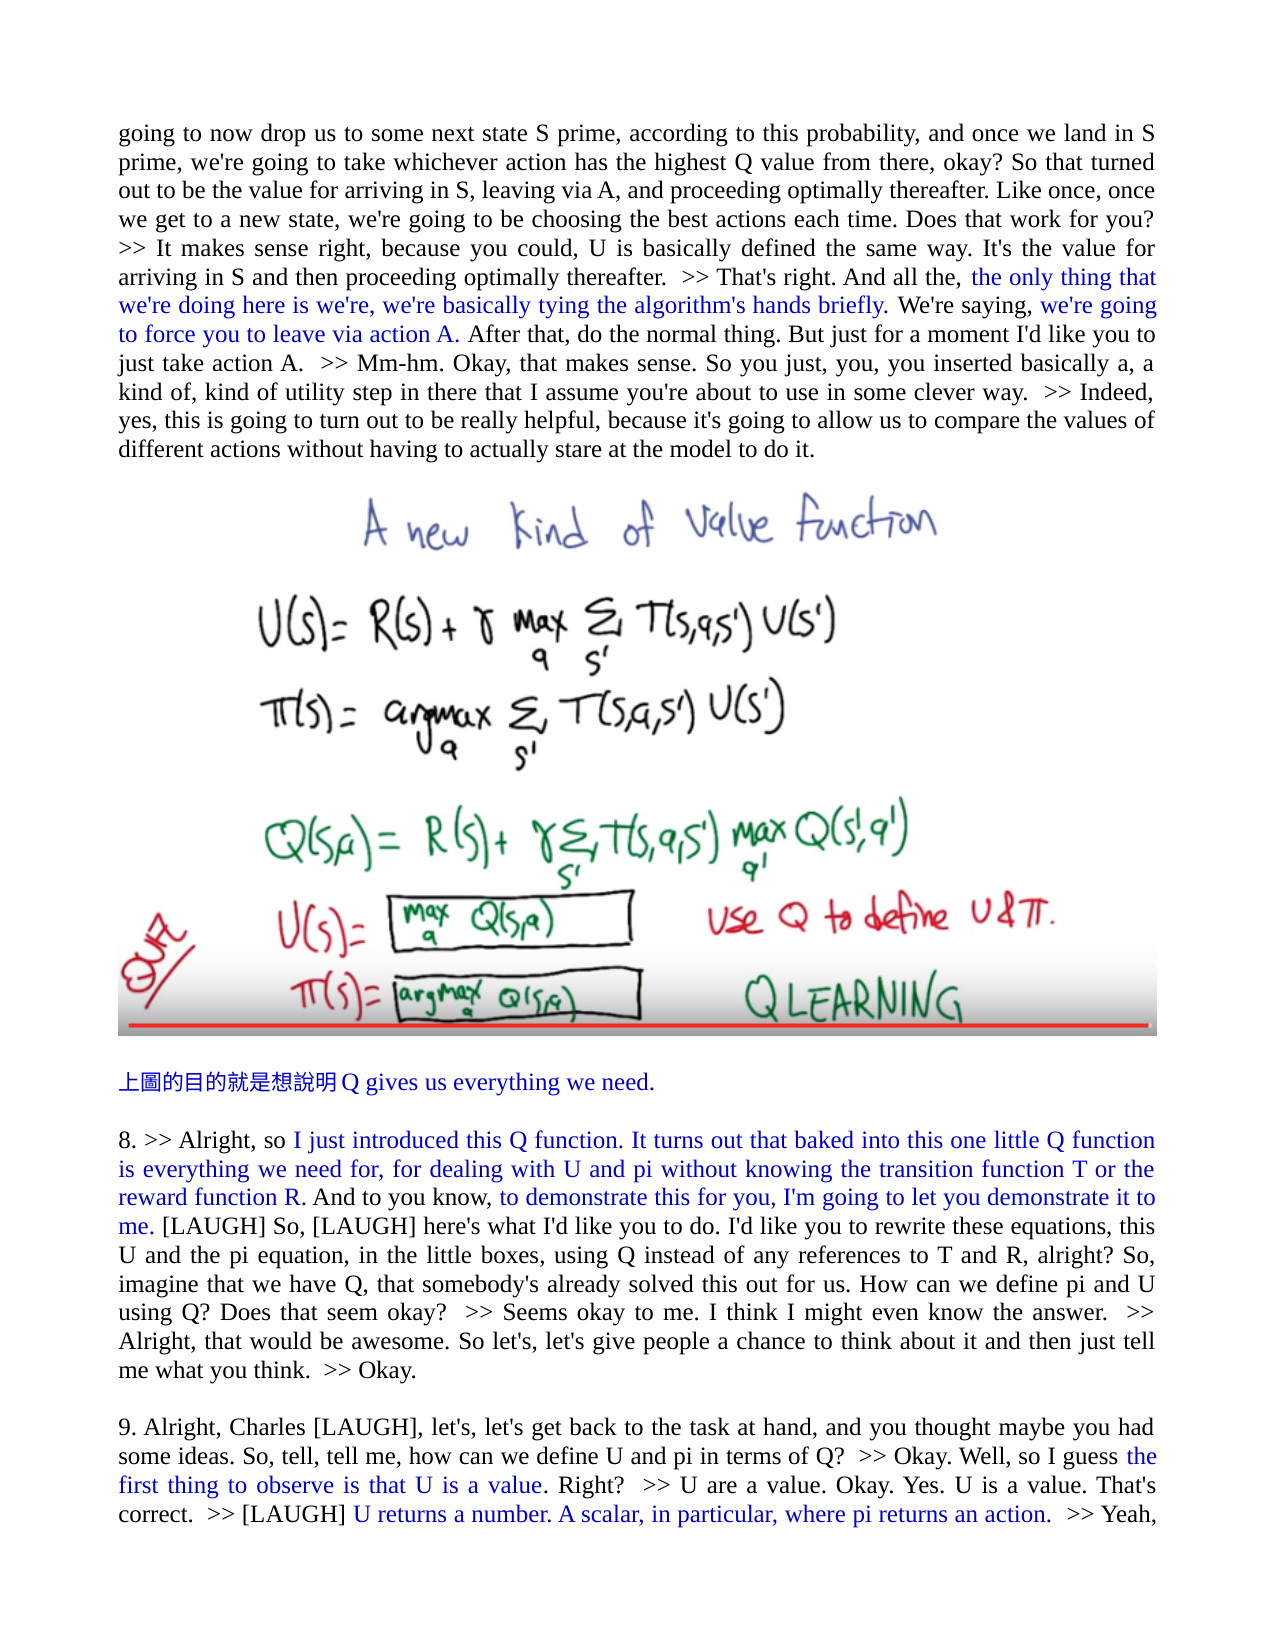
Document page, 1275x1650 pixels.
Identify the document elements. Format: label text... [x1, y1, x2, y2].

text going to now drop us to some next state S prime, according to this probability, and once we land in S prime, we're going to take whichever action has the highest Q value from there, okay? So that turned out to be the value for arriving in S, leaving via A, and proceeding optimally thereafter. Like once, once we get to a new state, we're going to be choosing the best actions each time. Does that work for you? >> It makes sense right, because you could, U is basically defined the same way. It's the value for arriving in S and then proceeding optimally thereafter. >> That's right. And all the, the only thing that we're doing here is we're, we're basically tying the algorithm's hands briefly. We're saying, we're going to force you to leave via action A. After that, do the normal thing. But just for a moment I'd like you to just take action A. >> Mm-hm. Okay, that makes sense. So you just, you, you inserted basically a, a kind of, kind of utility step in there that I assume you're about to use in some clever way. >> Indeed, yes, this is going to turn out to be really helpful, because it's going to allow us to compare the values of different actions without having to actually stare at the model to do it. [118, 118, 1157, 463]
text 8. >> Alright, so I just introduced this Q function. It turns out that baked into this one little Q function is everything we need for, for dealing with U and pi without knowing the transition function T or the reward function R. And to you know, to demonstrate this for you, I'm going to let you demonstrate it to me. [LAUGH] So, [LAUGH] here's what I'd like you to do. I'd like you to rewrite these equations, this U and the pi equation, in the little boxes, using Q instead of any references to T and R, alright? So, imagine that we have Q, that somebody's already solved this out for us. How can we define pi and U using Q? Does that seem okay? >> Seems okay to me. I think I might even know the answer. >> Alright, that would be awesome. So let's, let's give people a chance to think about it and then just tell me what you think. >> Okay. [118, 1125, 1157, 1384]
text 上圖的目的就是想說明Q gives us everything we need. [118, 1064, 1157, 1096]
picture [118, 491, 1157, 1036]
text 9. Alright, Charles [LAUGH], let's, let's get back to the task at hand, and you thought maybe you had some ideas. So, tell, tell me, how can we define U and pi in terms of Q? >> Okay. Well, so I guess the first thing to observe is that U is a value. Right? >> U are a value. Okay. Yes. U is a value. That's correct. >> [LAUGH] U returns a number. A scalar, in particular, where pi returns an action. >> Yeah, [118, 1412, 1157, 1527]
